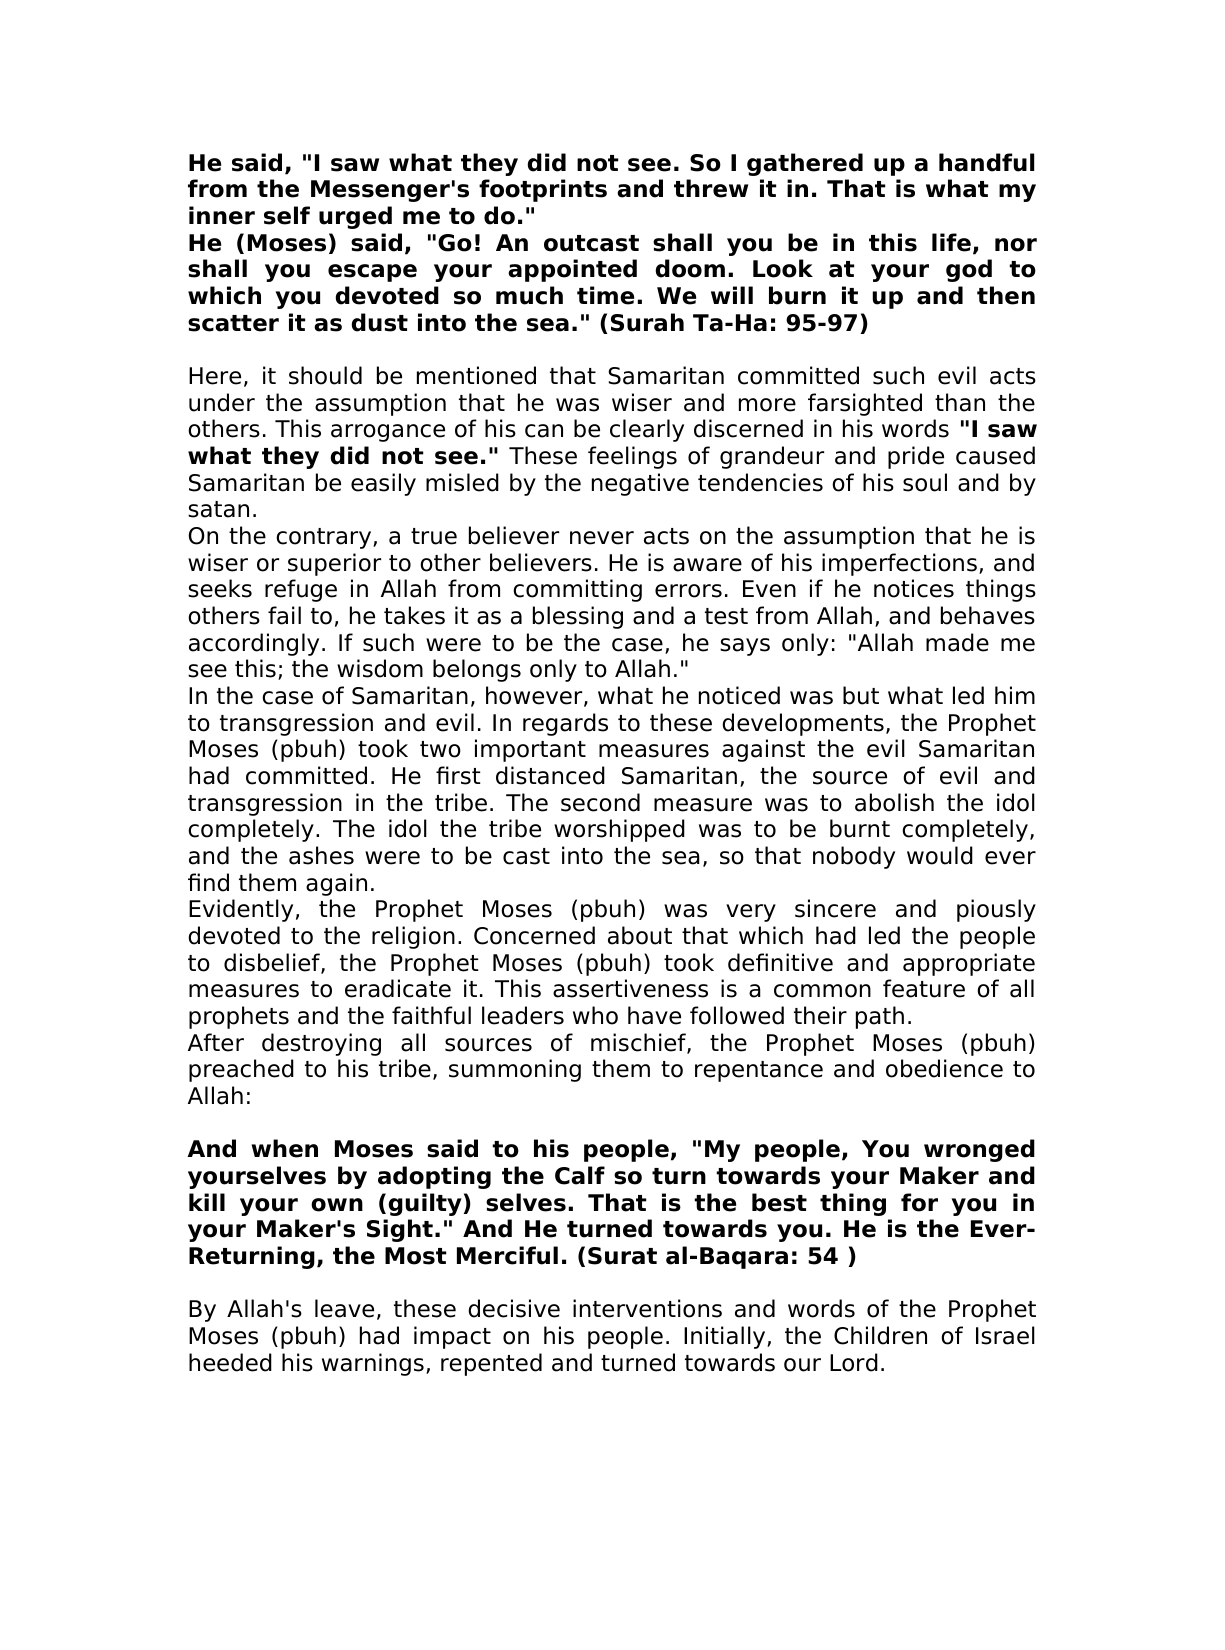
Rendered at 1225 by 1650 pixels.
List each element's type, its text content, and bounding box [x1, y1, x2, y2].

text And when Moses said to his people, "My people, You wronged yourselves by adopting the Calf so turn towards your Maker and kill your own (guilty) selves. That is the best thing for you in your Maker's Sight." And He turned towards you. He is the Ever-Returning, the Most Merciful. (Surat al-Baqara: 54 ) [187, 1137, 1037, 1270]
text Here, it should be mentioned that Samaritan committed such evil acts under the assumption that he was wiser and more farsighted than the others. This arrogance of his can be clearly discerned in his words "I saw what they did not see." These feelings of grandeur and pride caused Samaritan be easily misled by the negative tendencies of his soul and by satan. [187, 363, 1037, 523]
text By Allah's leave, these decisive interventions and words of the Prophet Moses (pbuh) had impact on his people. Initially, the Children of Israel heeded his warnings, repented and turned towards our Lord. [187, 1297, 1037, 1377]
text Evidently, the Prophet Moses (pbuh) was very sincere and piously devoted to the religion. Concerned about that which had led the people to disbelief, the Prophet Moses (pbuh) took definitive and appropriate measures to eradicate it. This assertiveness is a common feature of all prophets and the faithful leaders who have followed their path. [187, 897, 1037, 1030]
text He said, "I saw what they did not see. So I gathered up a handful from the Messenger's footprints and threw it in. That is what my inner self urged me to do." [187, 150, 1037, 230]
text He (Moses) said, "Go! An outcast shall you be in this life, nor shall you escape your appointed doom. Look at your god to which you devoted so much time. We will burn it up and then scatter it as dust into the sea." (Surah Ta-Ha: 95-97) [187, 230, 1037, 337]
text On the contrary, a true believer never acts on the assumption that he is wiser or superior to other believers. He is aware of his imperfections, and seeks refuge in Allah from committing errors. Even if he notices things others fail to, he takes it as a blessing and a test from Allah, and behaves accordingly. If such were to be the case, he says only: "Allah made me see this; the wisdom belongs only to Allah." [187, 523, 1037, 683]
text After destroying all sources of mischief, the Prophet Moses (pbuh) preached to his tribe, summoning them to repentance and obedience to Allah: [187, 1030, 1037, 1110]
text In the case of Samaritan, however, what he noticed was but what led him to transgression and evil. In regards to these developments, the Prophet Moses (pbuh) took two important measures against the evil Samaritan had committed. He first distanced Samaritan, the source of evil and transgression in the tribe. The second measure was to abolish the idol completely. The idol the tribe worshipped was to be burnt completely, and the ashes were to be cast into the sea, so that nobody would ever find them again. [187, 683, 1037, 897]
